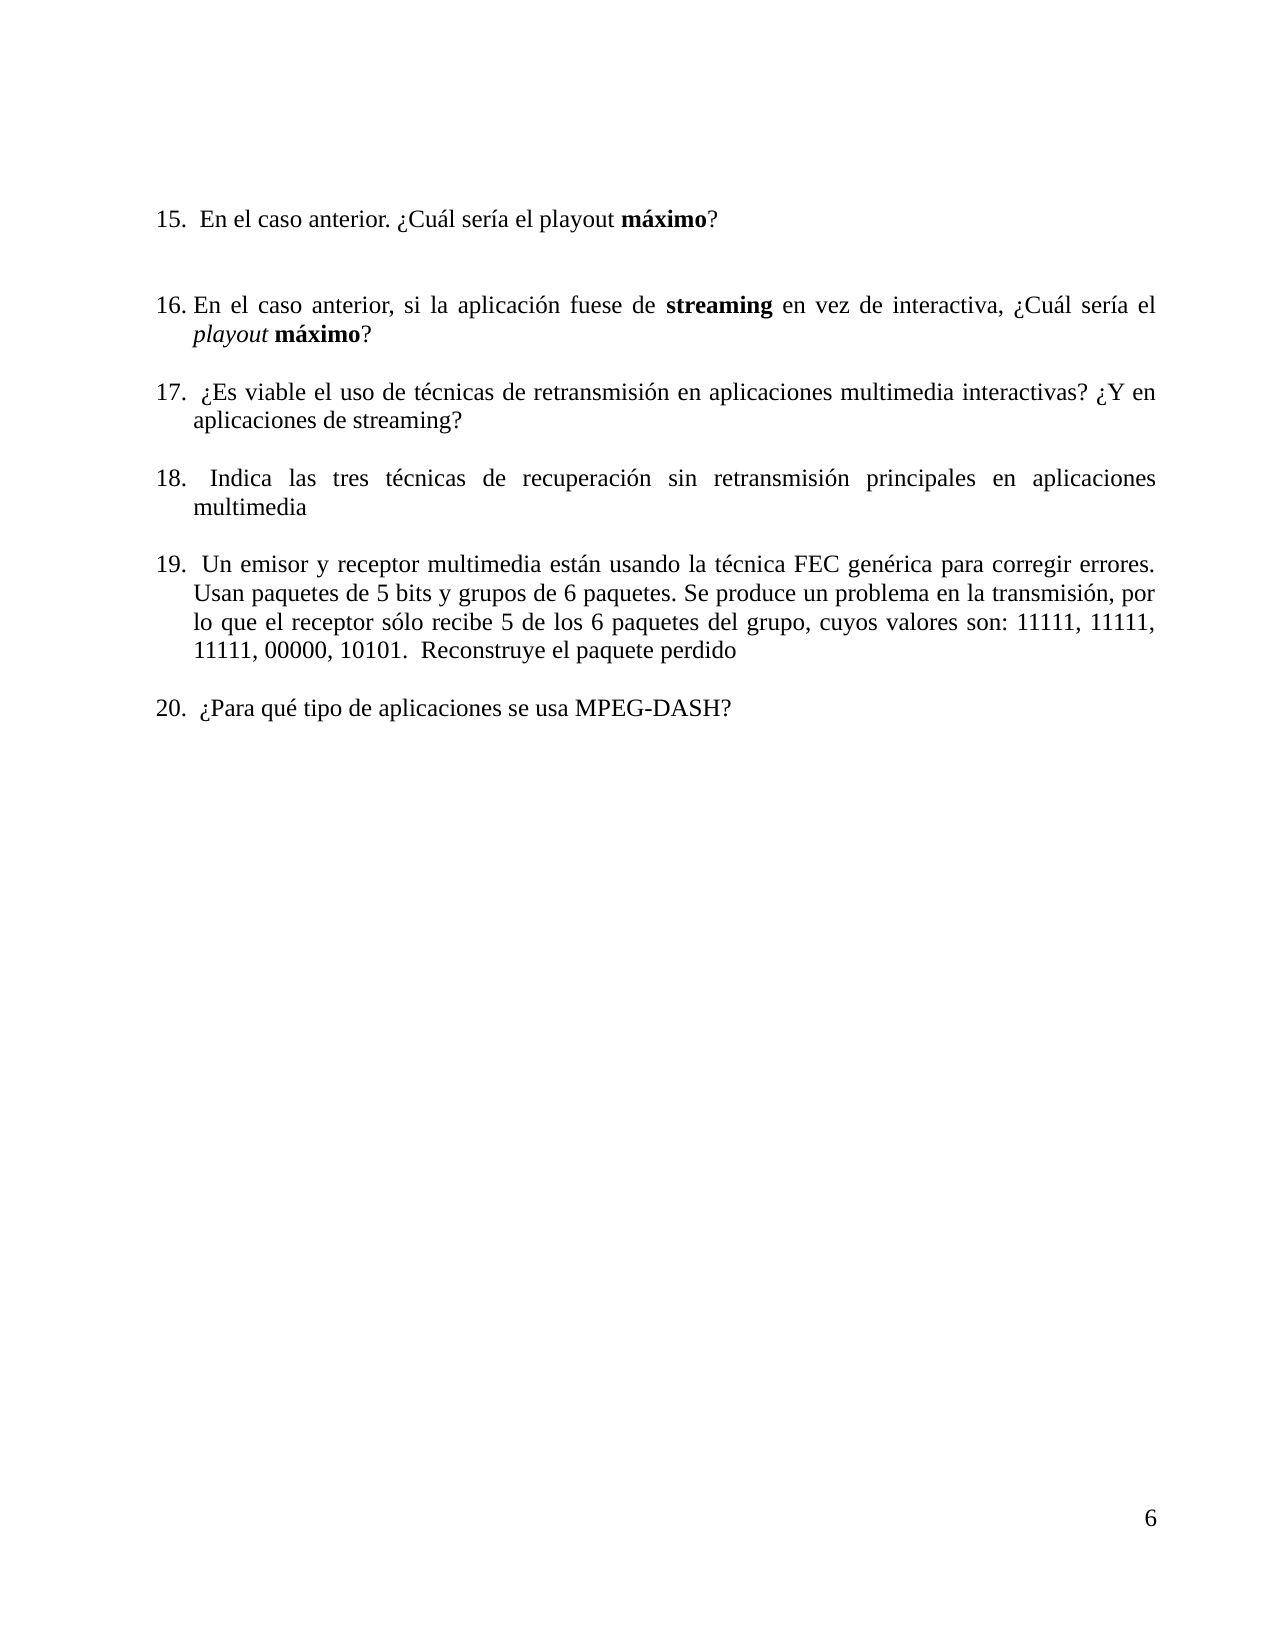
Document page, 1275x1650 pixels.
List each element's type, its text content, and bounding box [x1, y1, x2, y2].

list ¿Para qué tipo de aplicaciones se usa MPEG-DASH? [156, 693, 1157, 722]
list Indica las tres técnicas de recuperación sin retransmisión principales en aplicaciones multimedia [156, 463, 1157, 521]
list En el caso anterior. ¿Cuál sería el playout máximo? [156, 204, 1157, 233]
list ¿Es viable el uso de técnicas de retransmisión en aplicaciones multimedia interactivas? ¿Y en aplicaciones de streaming? [156, 377, 1157, 434]
list En el caso anterior, si la aplicación fuese de streaming en vez de interactiva, ¿Cuál sería el playout máximo? [156, 291, 1157, 348]
list Un emisor y receptor multimedia están usando la técnica FEC genérica para corregir errores. Usan paquetes de 5 bits y grupos de 6 paquetes. Se produce un problema en la transmisión, por lo que el receptor sólo recibe 5 de los 6 paquetes del grupo, cuyos valores son: 11111, 11111, 11111, 00000, 10101. Reconstruye el paquete perdido [156, 549, 1157, 664]
